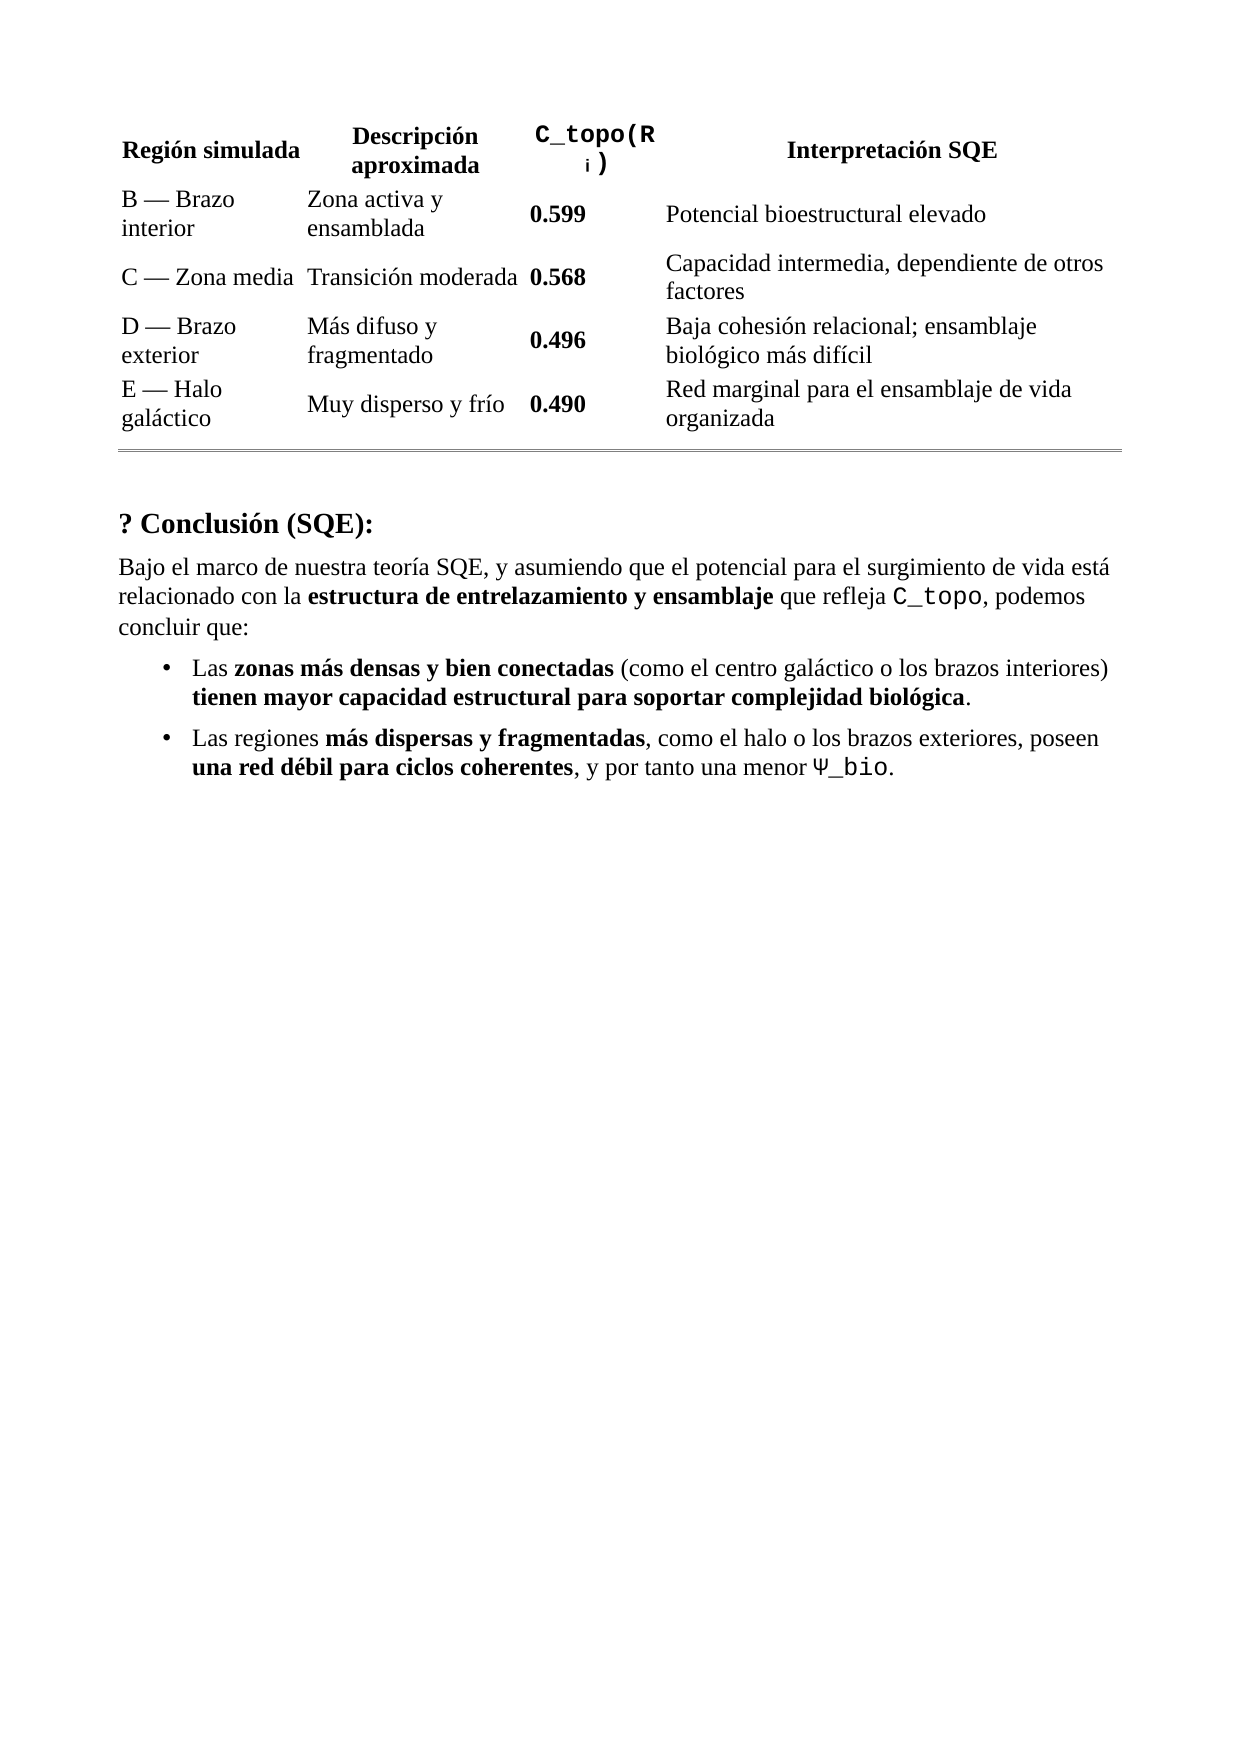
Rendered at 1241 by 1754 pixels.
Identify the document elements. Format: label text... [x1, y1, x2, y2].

table_cell Más difuso y fragmentado [304, 308, 527, 371]
text Bajo el marco de nuestra teoría SQE, y asumiendo que el potencial para el surgimiento de vida está relacionado con la estructura de entrelazamiento y ensamblaje que refleja C_topo, podemos concluir que: [118, 552, 1122, 640]
table_cell Red marginal para el ensamblaje de vida organizada [663, 371, 1122, 435]
table_cell C — Zona media [118, 245, 304, 308]
table_cell Muy disperso y frío [304, 371, 527, 435]
table_cell Potencial bioestructural elevado [663, 181, 1122, 245]
table_cell B — Brazo interior [118, 181, 304, 245]
list Las regiones más dispersas y fragmentadas, como el halo o los brazos exteriores, poseen una red débil para ciclos coherentes, y por tanto una menor Ψ_bio. [162, 723, 1122, 782]
table_cell 0.490 [527, 371, 663, 435]
table_cell Zona activa y ensamblada [304, 181, 527, 245]
list Las zonas más densas y bien conectadas (como el centro galáctico o los brazos interiores) tienen mayor capacidad estructural para soportar complejidad biológica. [162, 653, 1122, 710]
table_cell E — Halo galáctico [118, 371, 304, 435]
table_cell 0.568 [527, 245, 663, 308]
table_cell Transición moderada [304, 245, 527, 308]
table_header Interpretación SQE [663, 118, 1122, 181]
table_cell 0.496 [527, 308, 663, 371]
table_cell Capacidad intermedia, dependiente de otros factores [663, 245, 1122, 308]
table_cell 0.599 [527, 181, 663, 245]
table_cell Baja cohesión relacional; ensamblaje biológico más difícil [663, 308, 1122, 371]
table_cell D — Brazo exterior [118, 308, 304, 371]
subtitle ? Conclusión (SQE): [118, 506, 1122, 539]
table_header C_topo(Rᵢ) [527, 118, 663, 181]
table_header Región simulada [118, 118, 304, 181]
table_header Descripción aproximada [304, 118, 527, 181]
